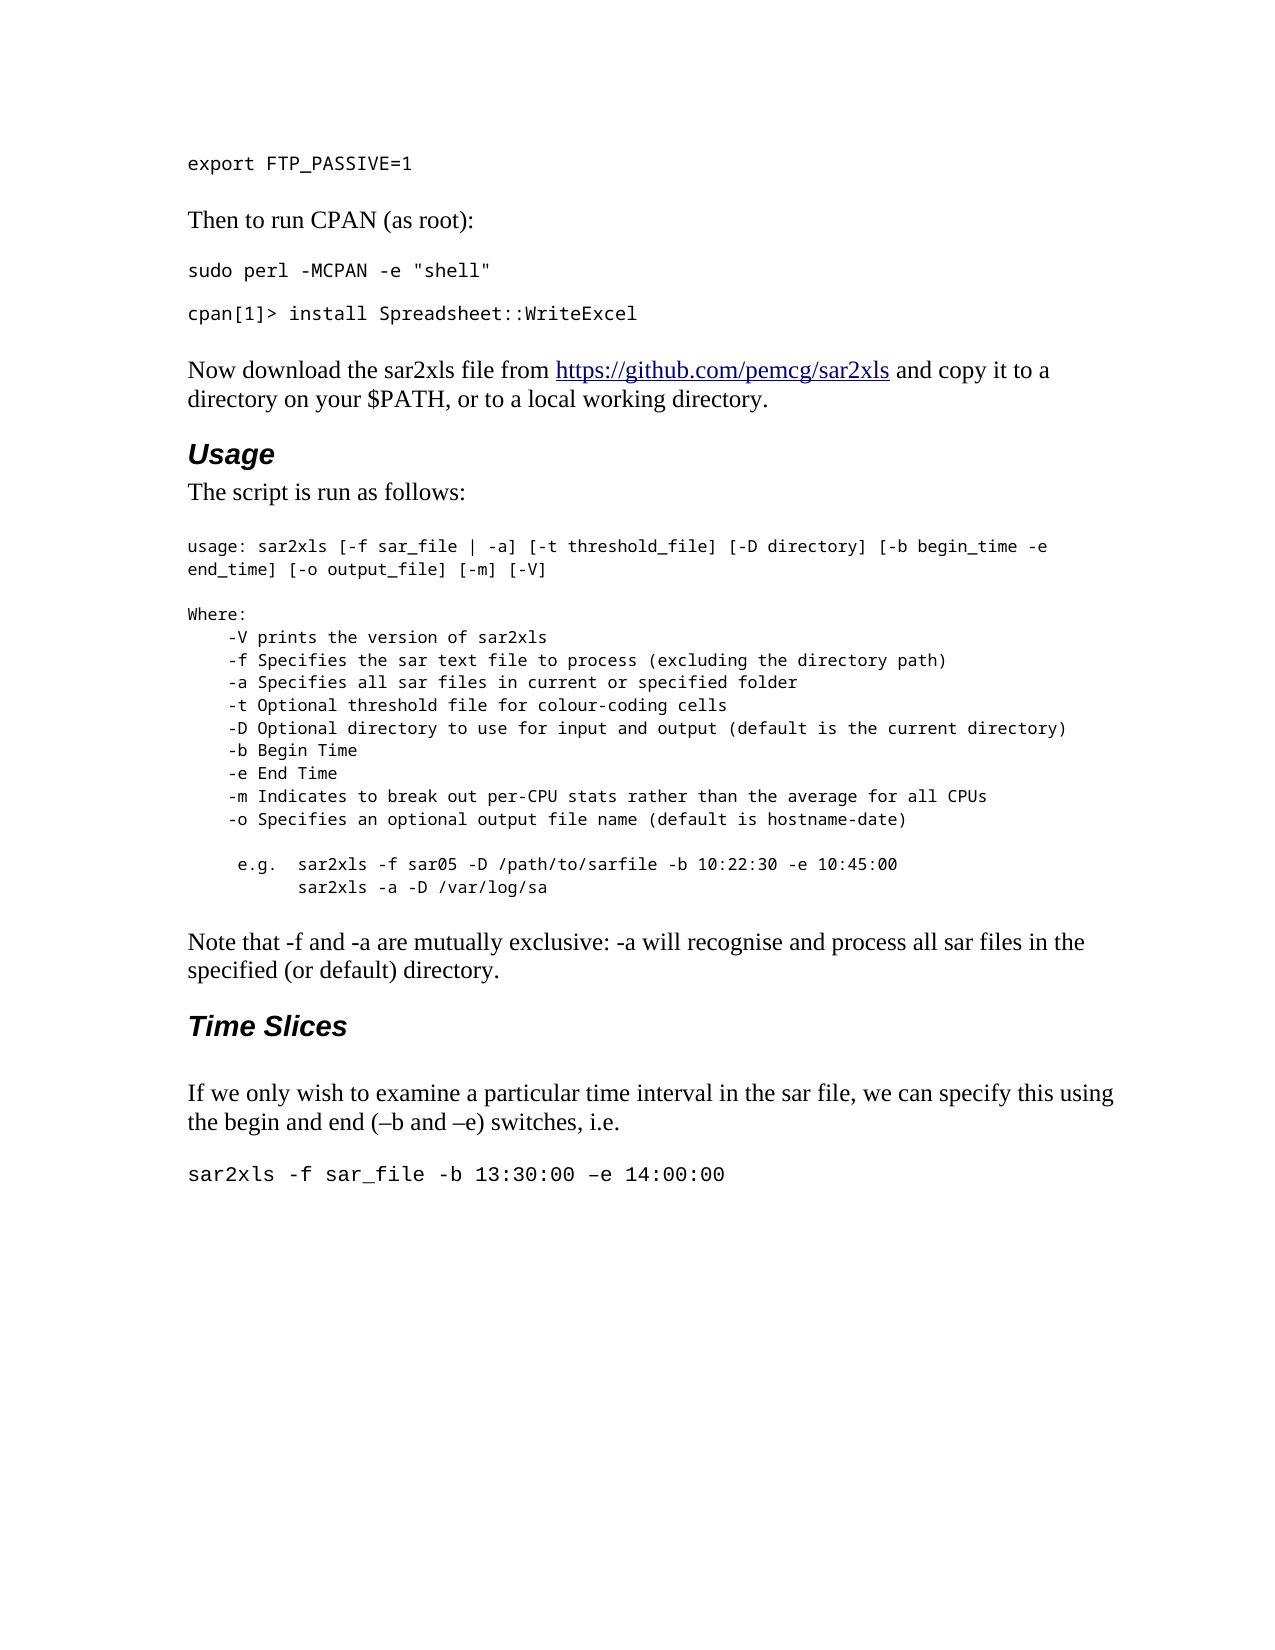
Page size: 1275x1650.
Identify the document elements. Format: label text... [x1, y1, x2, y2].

text -V prints the version of sar2xls [187, 626, 1144, 648]
text -b Begin Time [187, 739, 1144, 762]
text Now download the sar2xls file from https://github.com/pemcg/sar2xls and copy it to a directory on your $PATH, or to a local working directory. [187, 355, 1144, 412]
text cpan[1]> install Spreadsheet::WriteExcel [187, 301, 1144, 326]
text Note that -f and -a are mutually exclusive: -a will recognise and process all sar files in the specified (or default) directory. [187, 927, 1144, 984]
subtitle Usage [187, 437, 1144, 471]
text The script is run as follows: [187, 477, 1144, 506]
text -e End Time [187, 762, 1144, 784]
text -a Specifies all sar files in current or specified folder [187, 671, 1144, 694]
text Where: [187, 603, 1144, 626]
text -D Optional directory to use for input and output (default is the current directory) [187, 716, 1144, 739]
text -f Specifies the sar text file to process (excluding the directory path) [187, 648, 1144, 671]
text usage: sar2xls [-f sar_file | -a] [-t threshold_file] [-D directory] [-b begin_time -e end_time] [-o output_file] [-m] [-V] [187, 535, 1144, 580]
text If we only wish to examine a particular time interval in the sar file, we can specify this using the begin and end (–b and –e) switches, i.e. [187, 1078, 1144, 1135]
text -m Indicates to break out per-CPU stats rather than the average for all CPUs [187, 784, 1144, 807]
text sar2xls -a -D /var/log/sa [187, 875, 1144, 898]
subtitle Time Slices [187, 1009, 1144, 1043]
text Then to run CPAN (as root): [187, 205, 1144, 234]
text e.g. sar2xls -f sar05 -D /path/to/sarfile -b 10:22:30 -e 10:45:00 [187, 853, 1144, 875]
text -t Optional threshold file for colour-coding cells [187, 694, 1144, 716]
text sudo perl -MCPAN -e "shell" [187, 257, 1144, 283]
text sar2xls -f sar_file -b 13:30:00 –e 14:00:00 [187, 1164, 1144, 1188]
text export FTP_PASSIVE=1 [187, 150, 1144, 176]
text -o Specifies an optional output file name (default is hostname-date) [187, 807, 1144, 830]
